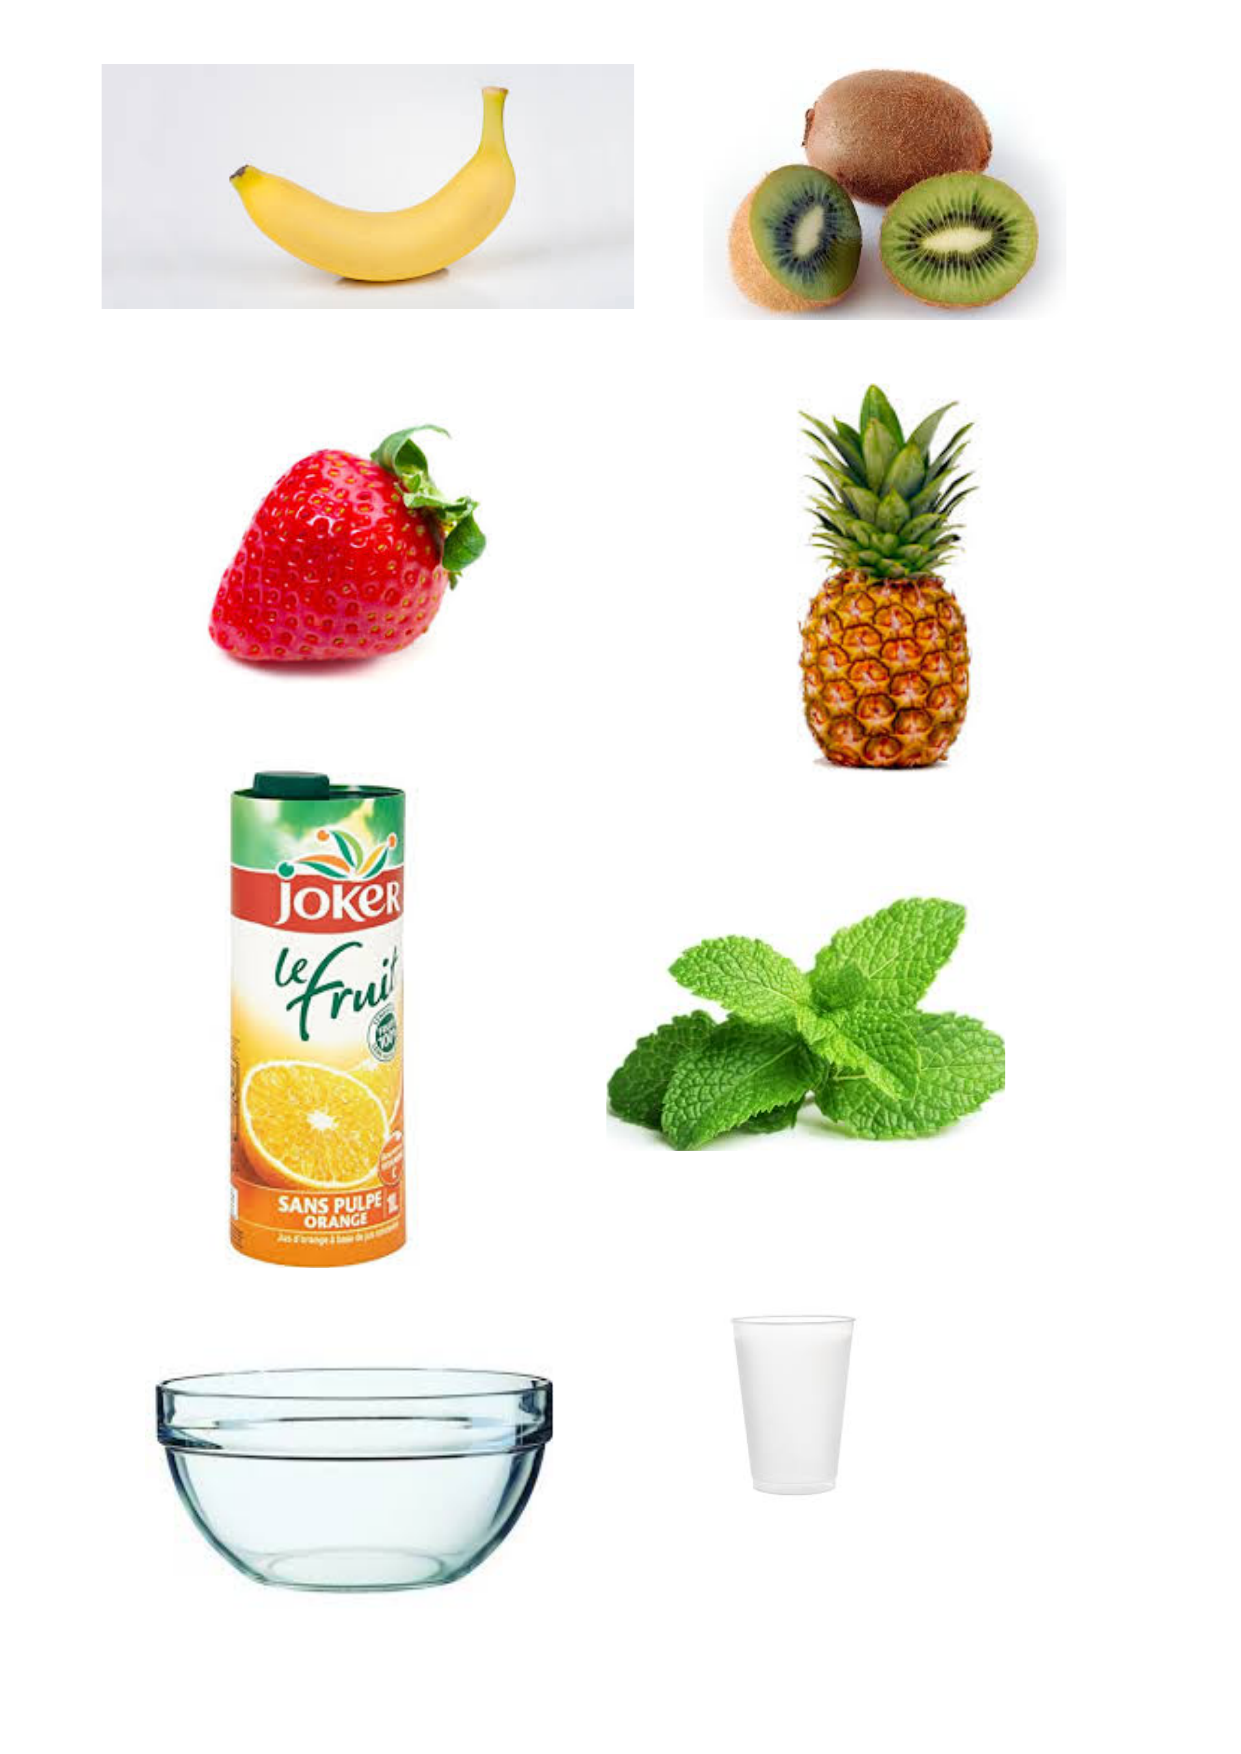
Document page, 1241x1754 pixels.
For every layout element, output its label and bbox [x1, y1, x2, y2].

picture [145, 1341, 554, 1627]
picture [151, 759, 485, 1268]
picture [101, 64, 635, 309]
picture [185, 396, 493, 690]
picture [655, 1267, 931, 1543]
picture [606, 886, 1006, 1151]
picture [703, 58, 1067, 320]
picture [675, 369, 1024, 774]
